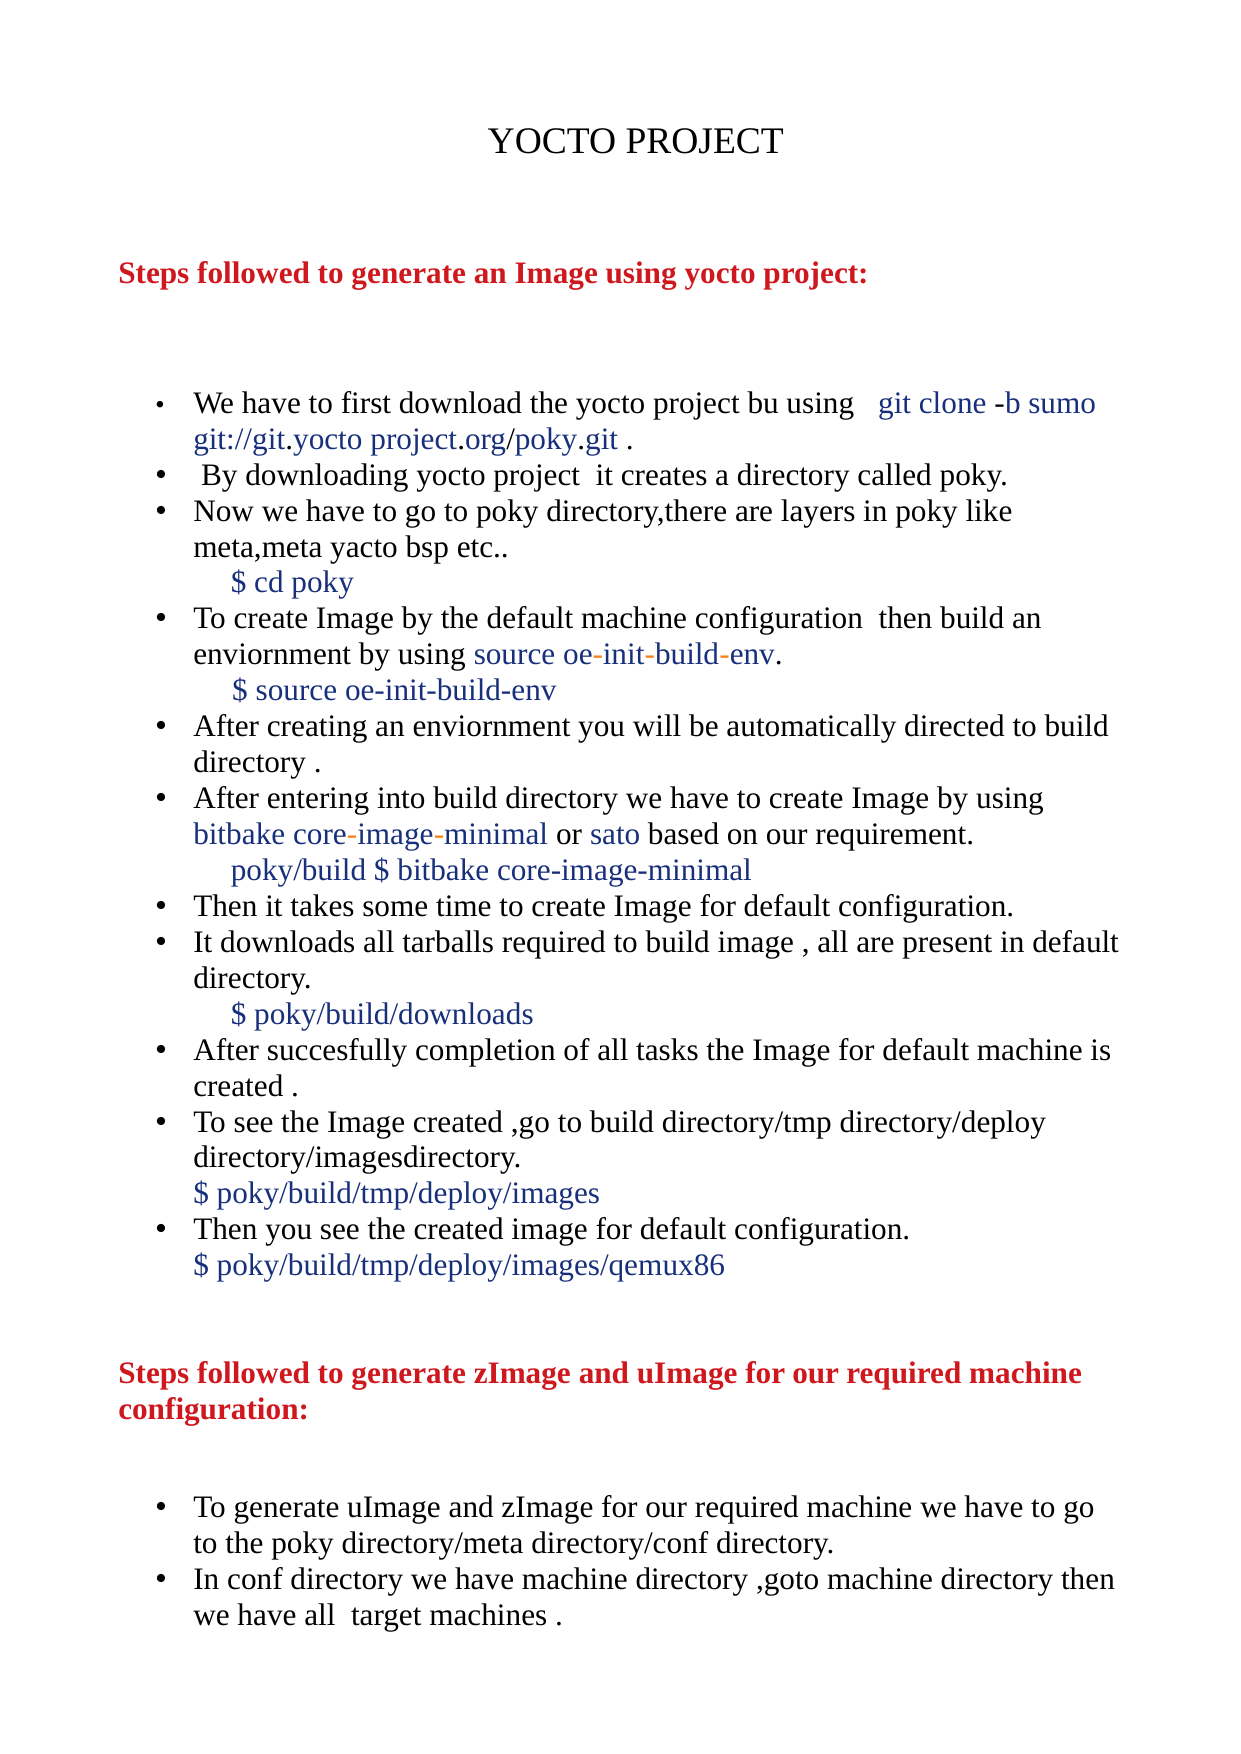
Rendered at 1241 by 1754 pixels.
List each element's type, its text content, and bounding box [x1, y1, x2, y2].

list After entering into build directory we have to create Image by using bitbake core-image-minimal or sato based on our requirement. [156, 779, 1122, 851]
list To create Image by the default machine configuration then build an enviornment by using source oe-init-build-env. [156, 600, 1122, 672]
list $ cd poky [193, 564, 1122, 600]
list To see the Image created ,go to build directory/tmp directory/deploy directory/imagesdirectory. [156, 1103, 1122, 1175]
list In conf directory we have machine directory ,goto machine directory then we have all target machines . [156, 1560, 1122, 1632]
list It downloads all tarballs required to build image , all are present in default directory. [156, 923, 1122, 995]
list After succesfully completion of all tasks the Image for default machine is created . [156, 1031, 1122, 1103]
list $ poky/build/downloads [193, 995, 1122, 1031]
list Now we have to go to poky directory,there are layers in poky like meta,meta yacto bsp etc.. [156, 492, 1122, 564]
text Steps followed to generate zImage and uImage for our required machine configuration: [118, 1354, 1122, 1426]
list Then it takes some time to create Image for default configuration. [156, 887, 1122, 923]
list We have to first download the yocto project bu using git clone -b sumo git://git.yocto project.org/poky.git . [156, 384, 1122, 456]
list poky/build $ bitbake core-image-minimal [193, 851, 1122, 887]
list $ poky/build/tmp/deploy/images/qemux86 [156, 1247, 1122, 1282]
list After creating an enviornment you will be automatically directed to build directory . [156, 707, 1122, 779]
list By downloading yocto project it creates a directory called poky. [156, 456, 1122, 492]
list To generate uImage and zImage for our required machine we have to go to the poky directory/meta directory/conf directory. [156, 1488, 1122, 1560]
text YOCTO PROJECT [118, 118, 1122, 161]
list $ poky/build/tmp/deploy/images [156, 1175, 1122, 1211]
list Then you see the created image for default configuration. [156, 1211, 1122, 1247]
list $ source oe-init-build-env [156, 672, 1122, 707]
text Steps followed to generate an Image using yocto project: [118, 255, 1122, 291]
